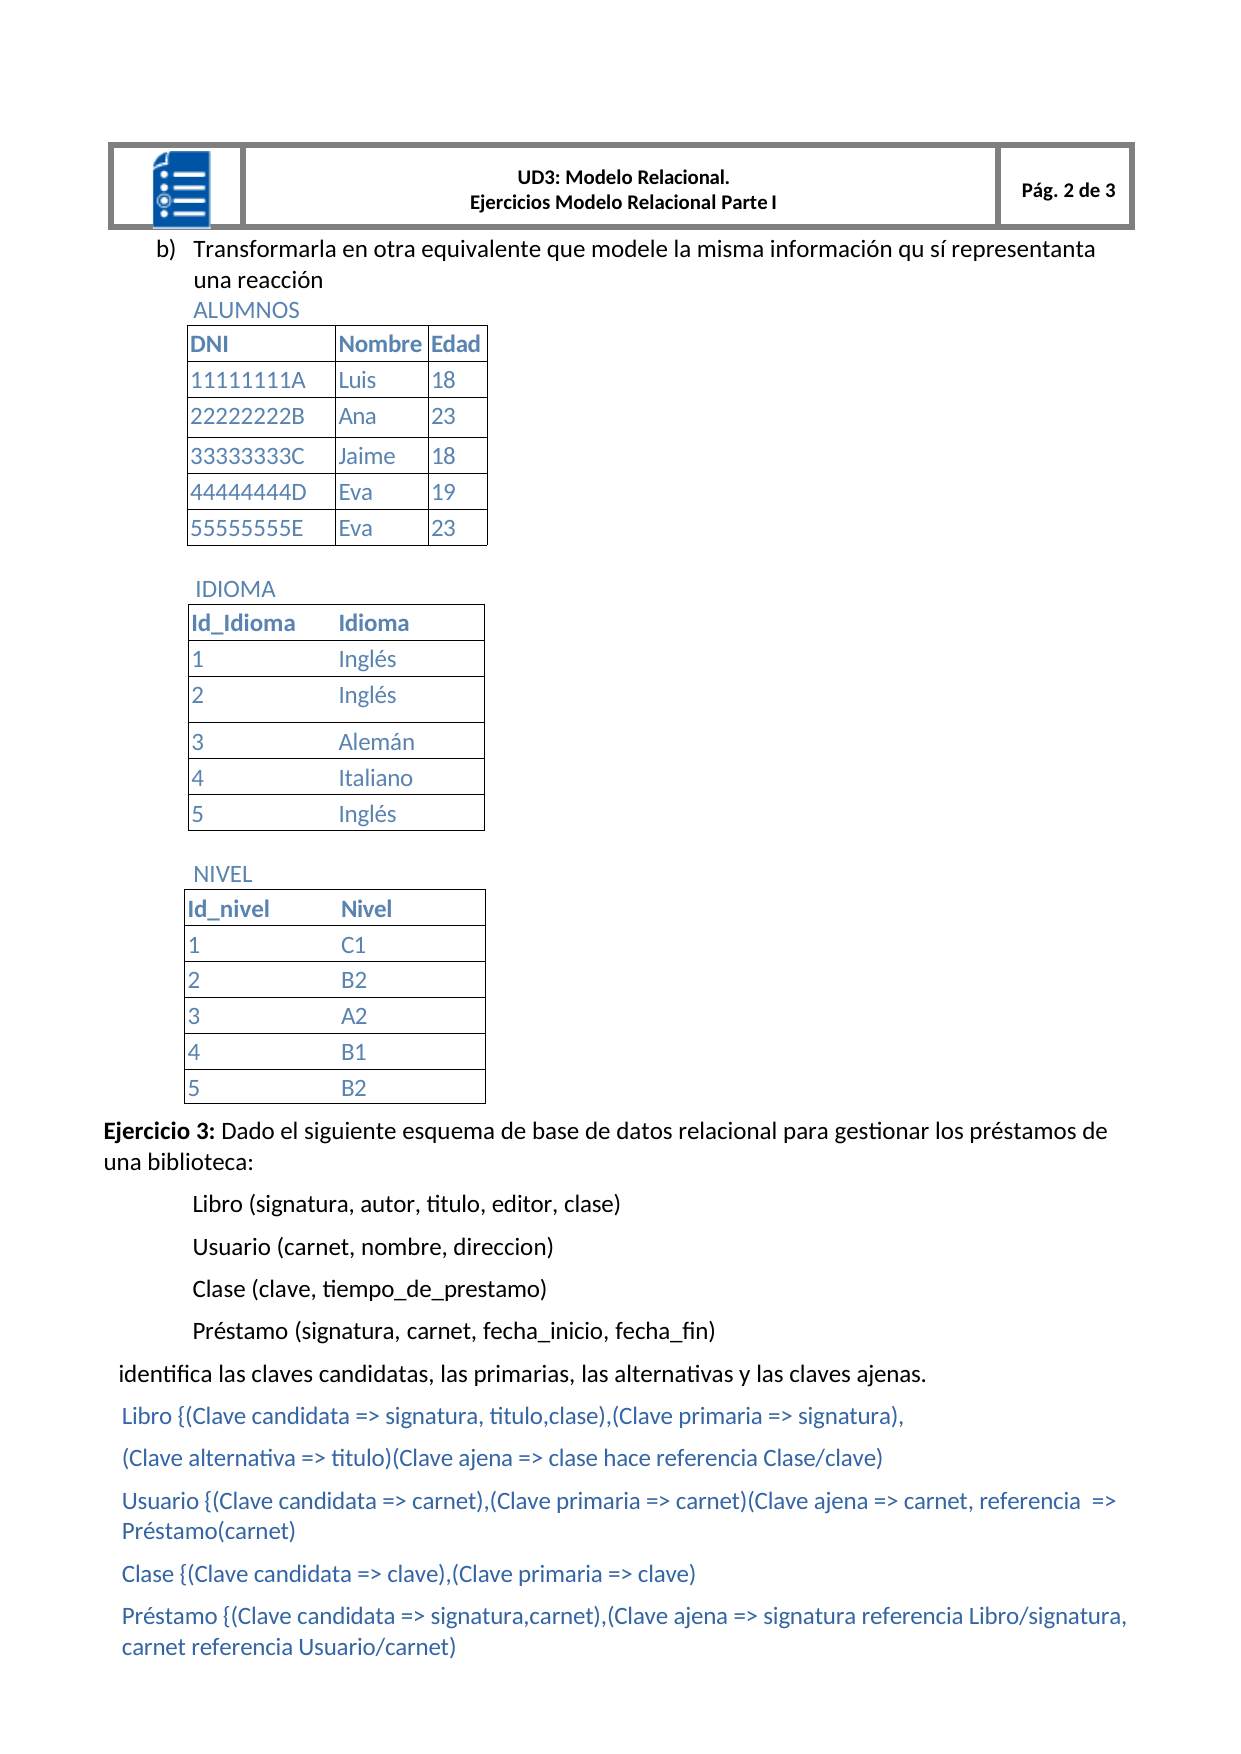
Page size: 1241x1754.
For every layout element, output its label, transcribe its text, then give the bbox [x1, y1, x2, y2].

table_header Nivel [338, 890, 485, 925]
list NIVEL [156, 859, 1152, 889]
table_cell 5 [185, 1070, 338, 1103]
table_cell Eva [336, 510, 428, 545]
table_header Idioma [335, 605, 484, 640]
table_cell B2 [338, 1070, 485, 1103]
table_header Nombre [336, 326, 428, 361]
table_cell 44444444D [188, 474, 335, 509]
table_cell Luis [336, 362, 428, 397]
table_header Id_Idioma [189, 605, 335, 640]
text Préstamo {(Clave candidata => signatura,carnet),(Clave ajena => signatura referencia Libro/signatura, carnet referencia Usuario/carnet) [122, 1600, 1152, 1661]
text Clase (clave, tiempo_de_prestamo) [192, 1273, 1152, 1303]
picture [152, 151, 211, 229]
table_cell 1 [185, 926, 338, 961]
table_cell 18 [429, 438, 487, 473]
text Libro {(Clave candidata => signatura, titulo,clase),(Clave primaria => signatura), [122, 1400, 1152, 1431]
table_cell B1 [338, 1034, 485, 1069]
table_cell 5 [189, 795, 335, 830]
list ALUMNOS [156, 294, 1152, 325]
text Ejercicio 3: Dado el siguiente esquema de base de datos relacional para gestionar los préstamos de una biblioteca: [103, 1115, 1151, 1176]
text (Clave alternativa => titulo)(Clave ajena => clase hace referencia Clase/clave) [122, 1443, 1152, 1473]
text Préstamo (signatura, carnet, fecha_inicio, fecha_fin) [192, 1315, 1152, 1346]
table_cell 3 [189, 723, 335, 758]
table_header DNI [188, 326, 335, 361]
table_cell 23 [429, 510, 487, 545]
table_cell Inglés [335, 795, 484, 830]
table_header Id_nivel [185, 890, 338, 925]
table_cell 1 [189, 641, 335, 676]
table_cell B2 [338, 962, 485, 997]
table_cell 18 [429, 362, 487, 397]
table_cell Jaime [336, 438, 428, 473]
table_cell Eva [336, 474, 428, 509]
table_cell 11111111A [188, 362, 335, 397]
table_cell C1 [338, 926, 485, 961]
table_cell Italiano [335, 759, 484, 794]
table_cell 55555555E [188, 510, 335, 545]
table_cell Alemán [335, 723, 484, 758]
list Transformarla en otra equivalente que modele la misma información qu sí representanta una reacción [156, 233, 1121, 294]
text Usuario {(Clave candidata => carnet),(Clave primaria => carnet)(Clave ajena => carnet, referencia => Préstamo(carnet) [122, 1485, 1152, 1546]
table_cell Inglés [335, 641, 484, 676]
table_cell 3 [185, 998, 338, 1033]
table_cell 33333333C [188, 438, 335, 473]
table_cell 19 [429, 474, 487, 509]
table_cell Inglés [335, 677, 484, 722]
table_cell 4 [185, 1034, 338, 1069]
table_header Edad [429, 326, 487, 361]
text identifica las claves candidatas, las primarias, las alternativas y las claves ajenas. [118, 1358, 1152, 1388]
table_cell 2 [185, 962, 338, 997]
table_cell Ana [336, 398, 428, 437]
table_cell 4 [189, 759, 335, 794]
text Libro (signatura, autor, titulo, editor, clase) Usuario (carnet, nombre, direccion) [192, 1188, 694, 1261]
table_cell A2 [338, 998, 485, 1033]
text Clase {(Clave candidata => clave),(Clave primaria => clave) [122, 1558, 1152, 1588]
text IDIOMA [103, 573, 1152, 604]
table_cell 22222222B [188, 398, 335, 437]
table_cell 2 [189, 677, 335, 722]
table_cell 23 [429, 398, 487, 437]
